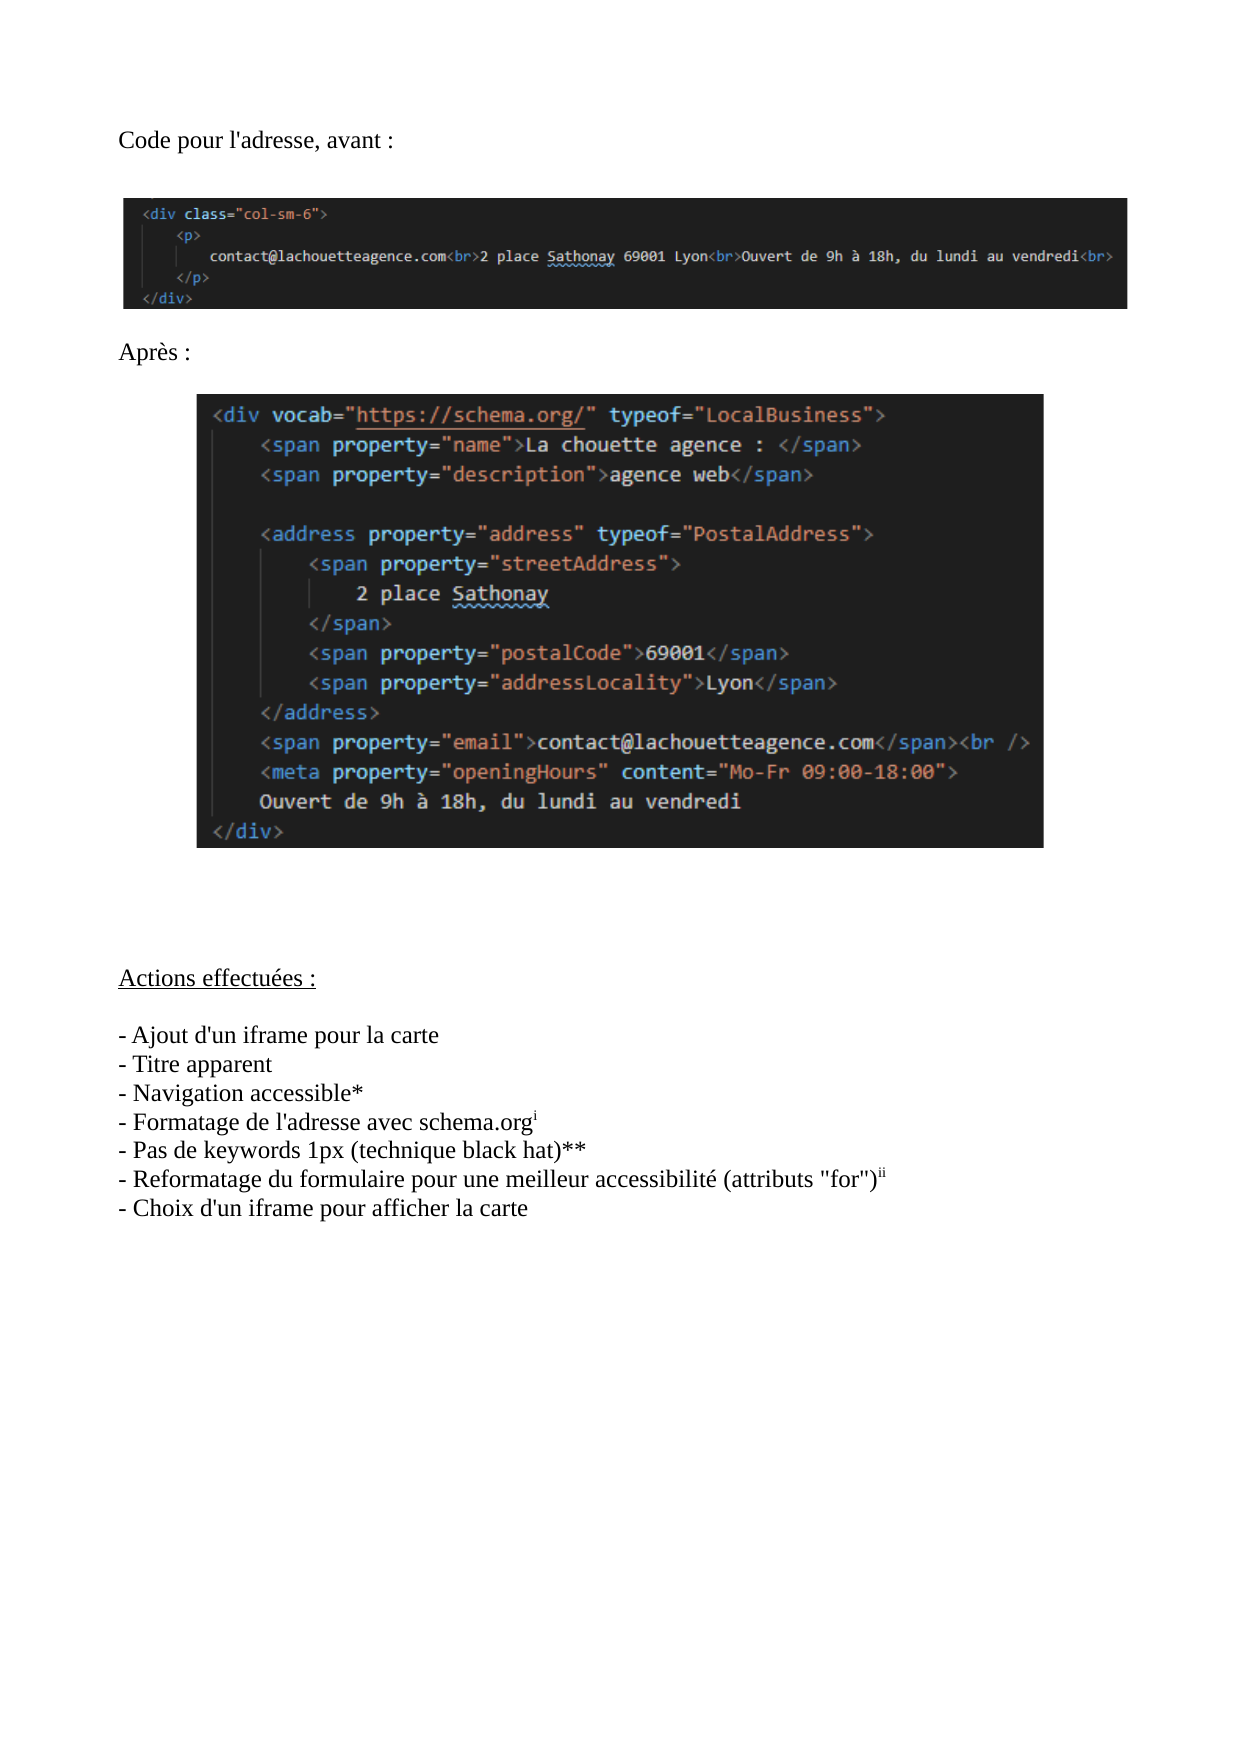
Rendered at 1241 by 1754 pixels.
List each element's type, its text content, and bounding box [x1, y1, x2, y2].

text Après : [118, 337, 1122, 366]
text Code pour l'adresse, avant : [118, 125, 1122, 154]
text Actions effectuées : [118, 963, 1122, 992]
text - Reformatage du formulaire pour une meilleur accessibilité (attributs "for") [118, 1164, 1122, 1193]
picture [196, 394, 1044, 848]
text - Navigation accessible* [118, 1078, 1122, 1107]
text - Pas de keywords 1px (technique black hat)** [118, 1135, 1122, 1164]
text - Titre apparent [118, 1049, 1122, 1078]
text - Choix d'un iframe pour afficher la carte [118, 1193, 1122, 1222]
picture [123, 198, 1128, 309]
text - Formatage de l'adresse avec schema.org [118, 1107, 1122, 1135]
text - Ajout d'un iframe pour la carte [118, 1020, 1122, 1049]
